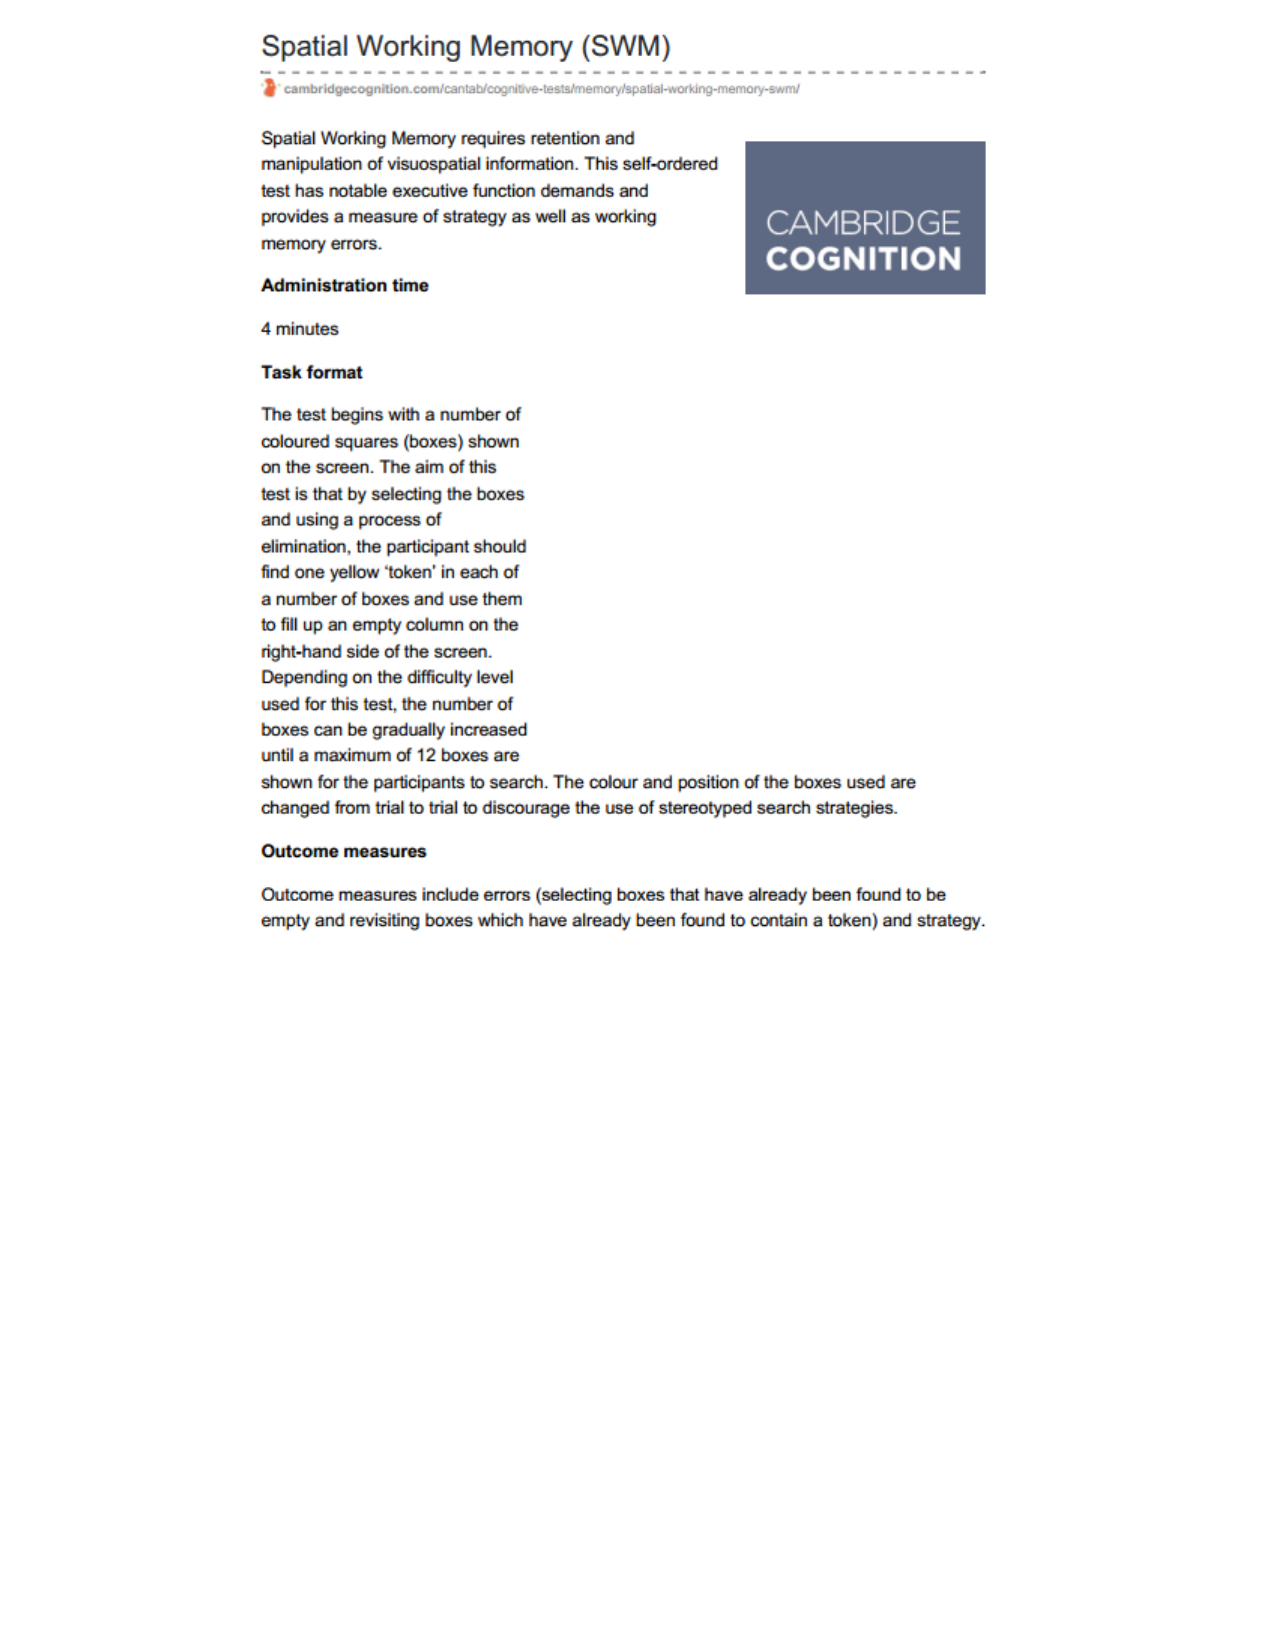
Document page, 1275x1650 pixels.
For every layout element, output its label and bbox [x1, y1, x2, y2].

picture [226, 29, 1049, 943]
